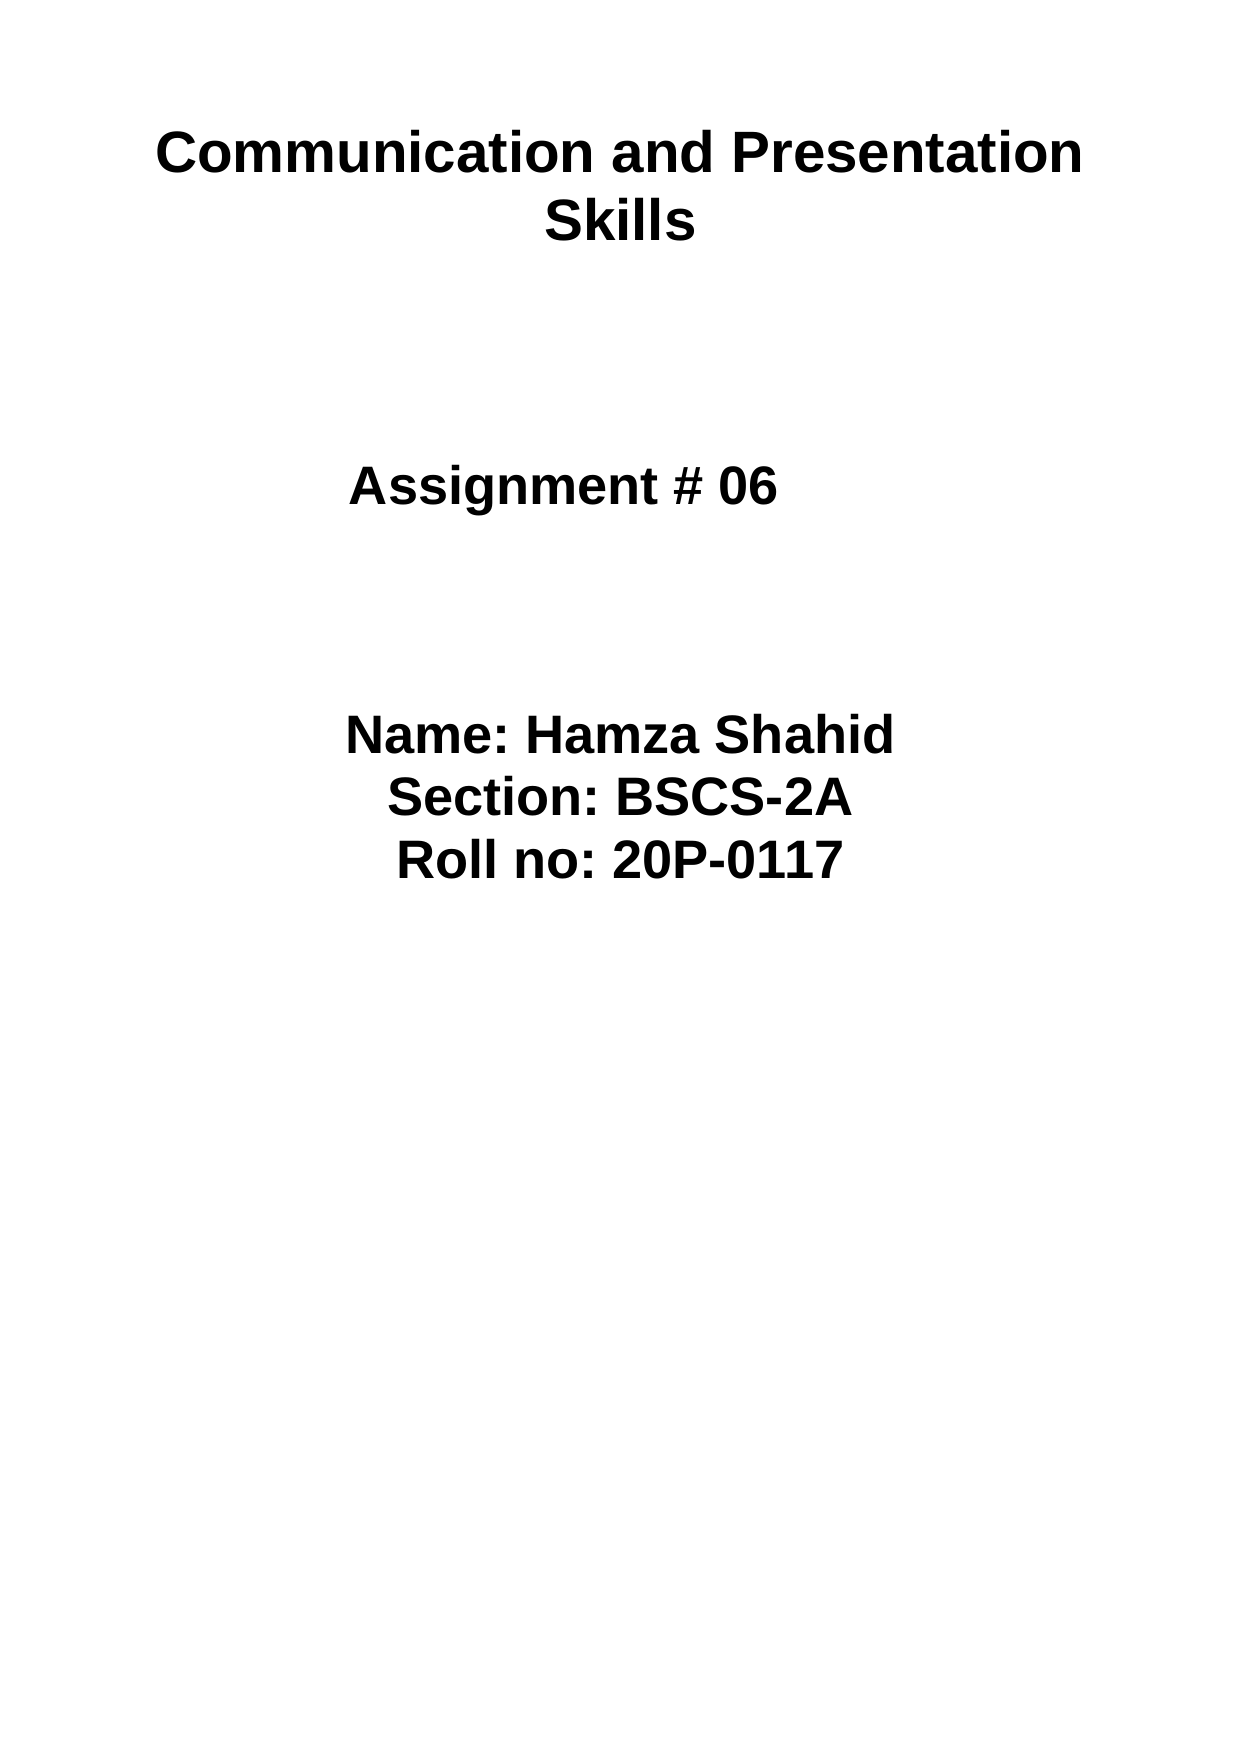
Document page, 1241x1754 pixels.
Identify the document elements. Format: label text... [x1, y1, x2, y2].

text Roll no: 20P-0117 [118, 827, 1122, 889]
text Section: BSCS-2A [118, 765, 1122, 827]
text Assignment # 06 [6, 453, 1122, 516]
text Name: Hamza Shahid [118, 703, 1122, 765]
text Communication and Presentation Skills [118, 118, 1122, 252]
